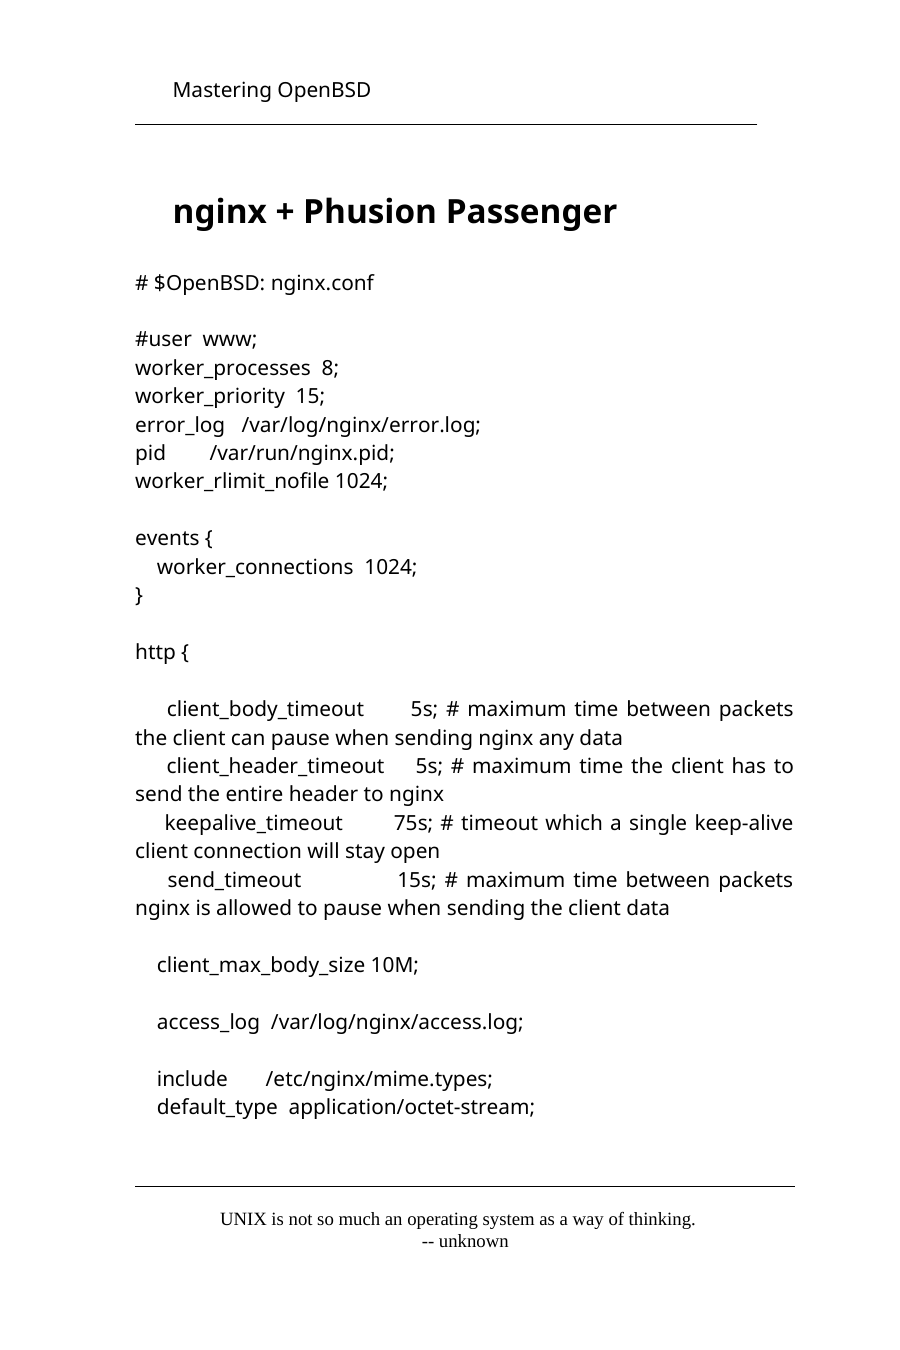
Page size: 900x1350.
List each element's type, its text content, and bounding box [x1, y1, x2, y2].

text keepalive_timeout 75s; # timeout which a single keep-alive client connection will stay open [135, 808, 795, 865]
text client_max_body_size 10M; [135, 950, 795, 978]
text worker_processes 8; [135, 353, 795, 381]
text pid /var/run/nginx.pid; [135, 438, 795, 467]
text default_type application/octet-stream; [135, 1092, 795, 1121]
text worker_connections 1024; [135, 552, 795, 580]
text nginx + Phusion Passenger [135, 188, 795, 233]
text http { [135, 637, 795, 666]
text include /etc/nginx/mime.types; [135, 1064, 795, 1092]
text send_timeout 15s; # maximum time between packets nginx is allowed to pause when sending the client data [135, 865, 795, 922]
text worker_priority 15; [135, 381, 795, 410]
text client_header_timeout 5s; # maximum time the client has to send the entire header to nginx [135, 751, 795, 808]
text #user www; [135, 324, 795, 353]
text access_log /var/log/nginx/access.log; [135, 1007, 795, 1035]
text events { [135, 523, 795, 552]
text worker_rlimit_nofile 1024; [135, 467, 795, 495]
text } [135, 580, 795, 609]
text # $OpenBSD: nginx.conf [135, 268, 795, 296]
text error_log /var/log/nginx/error.log; [135, 410, 795, 438]
text client_body_timeout 5s; # maximum time between packets the client can pause when sending nginx any data [135, 694, 795, 751]
